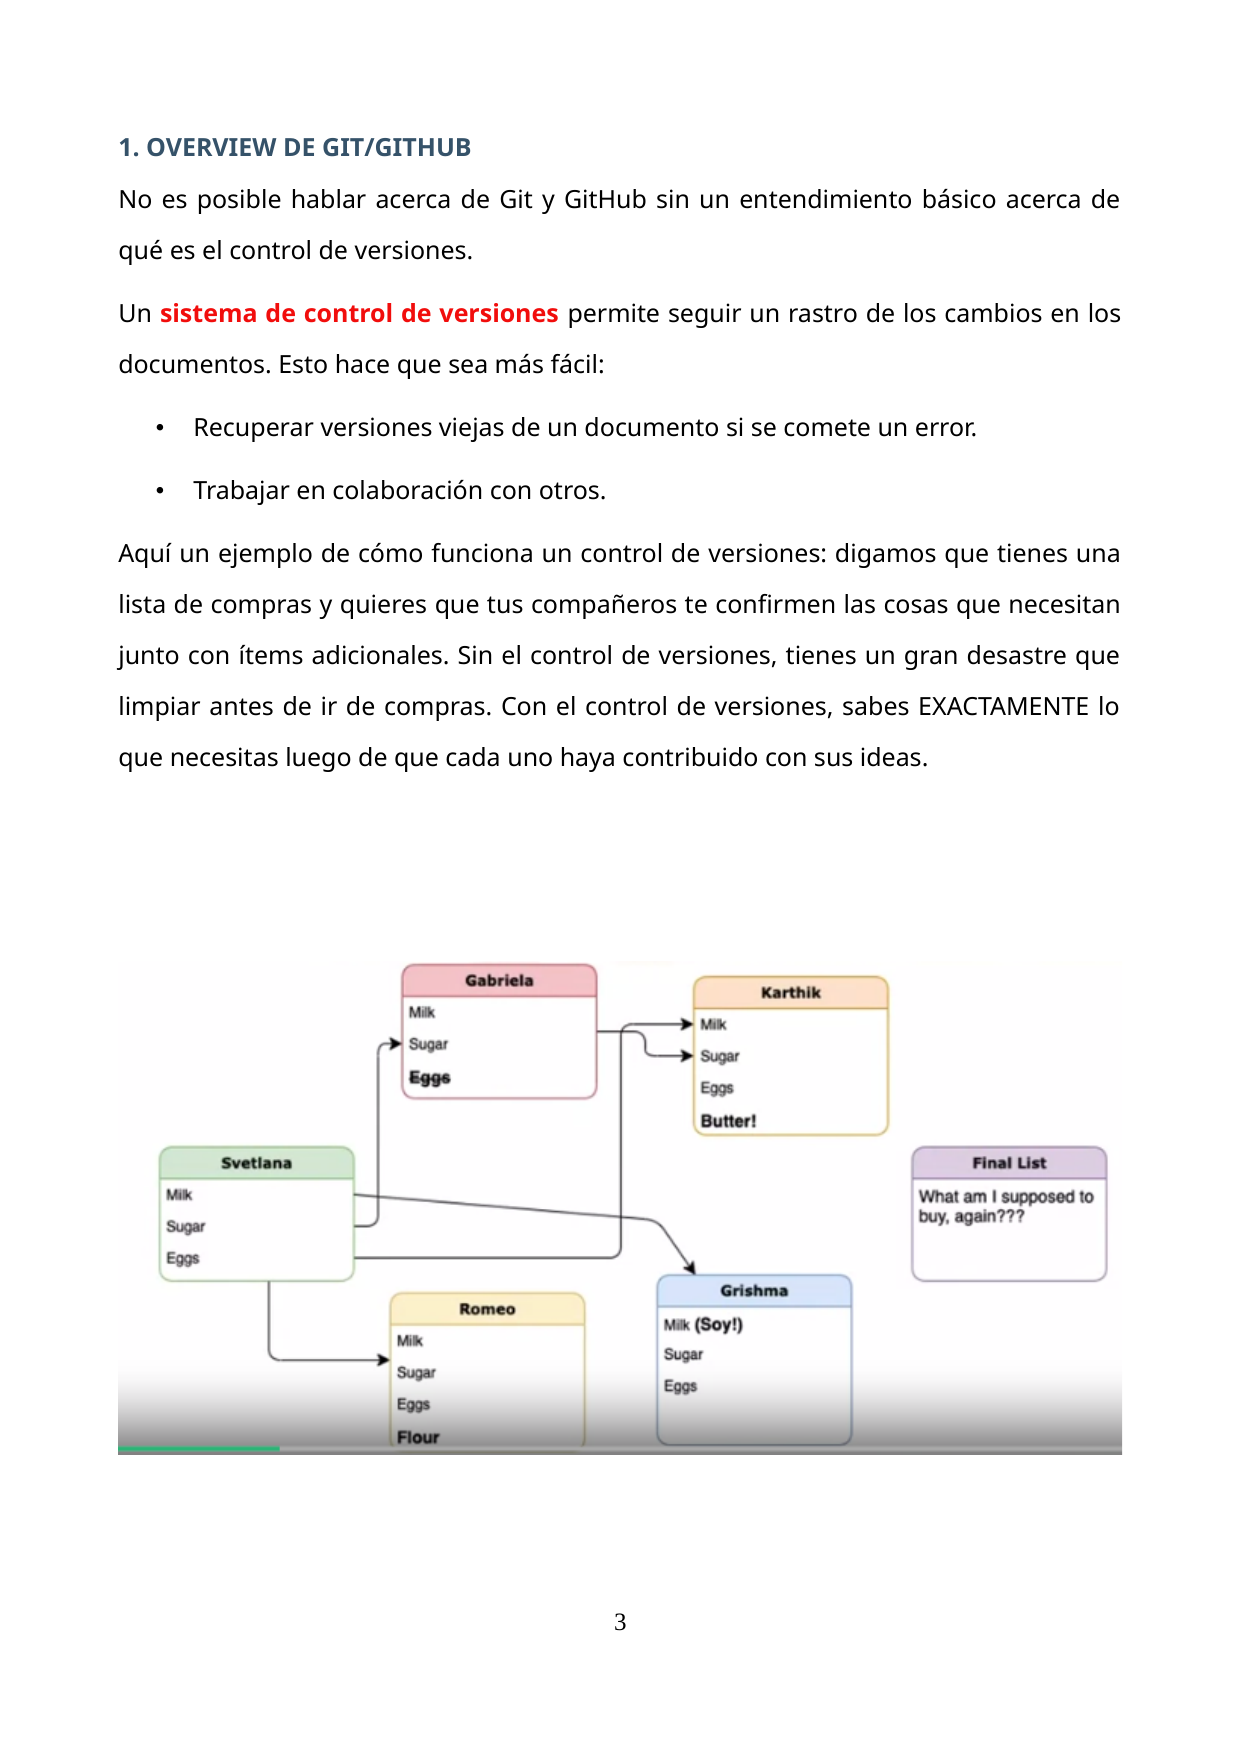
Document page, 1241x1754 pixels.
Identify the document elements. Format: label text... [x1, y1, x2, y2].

list Trabajar en colaboración con otros. [156, 473, 1122, 507]
text Un sistema de control de versiones permite seguir un rastro de los cambios en los documentos. Esto hace que sea más fácil: [118, 296, 1122, 381]
text Aquí un ejemplo de cómo funciona un control de versiones: digamos que tienes una lista de compras y quieres que tus compañeros te confirmen las cosas que necesitan junto con ítems adicionales. Sin el control de versiones, tienes un gran desastre que limpiar antes de ir de compras. Con el control de versiones, sabes EXACTAMENTE lo que necesitas luego de que cada uno haya contribuido con sus ideas. [118, 536, 1122, 774]
picture [118, 961, 1123, 1455]
text 1. OVERVIEW DE GIT/GITHUB [118, 130, 1122, 164]
text No es posible hablar acerca de Git y GitHub sin un entendimiento básico acerca de qué es el control de versiones. [118, 182, 1122, 267]
list Recuperar versiones viejas de un documento si se comete un error. [156, 410, 1122, 444]
